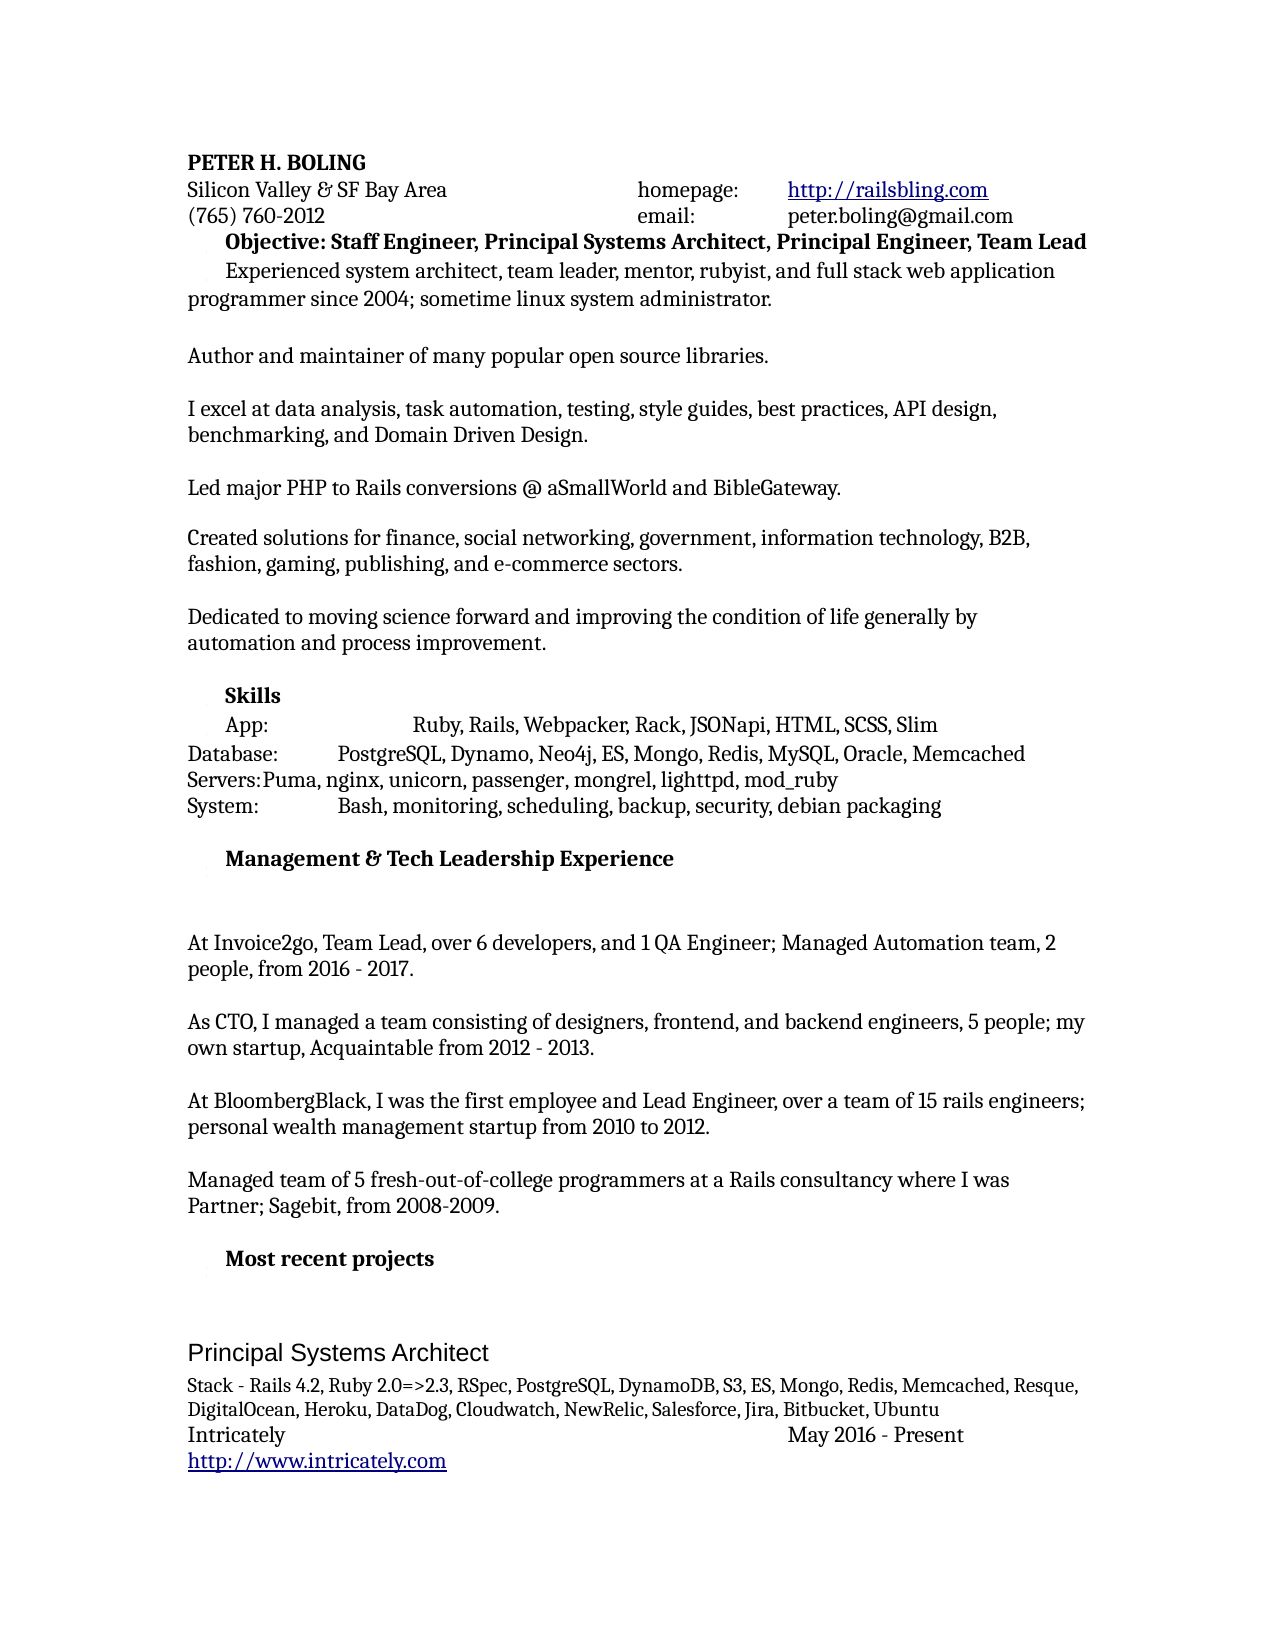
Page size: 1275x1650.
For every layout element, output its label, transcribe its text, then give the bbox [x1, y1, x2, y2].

text I excel at data analysis, task automation, testing, style guides, best practices, API design, benchmarking, and Domain Driven Design. [187, 395, 1087, 448]
text Author and maintainer of many popular open source libraries. [187, 343, 1087, 369]
text At Invoice2go, Team Lead, over 6 developers, and 1 QA Engineer; Managed Automation team, 2 people, from 2016 - 2017. [187, 930, 1087, 982]
text Servers: Puma, nginx, unicorn, passenger, mongrel, lighttpd, mod_ruby [187, 767, 1087, 793]
text Objective: Staff Engineer, Principal Systems Architect, Principal Engineer, Team LeadExperienced system architect, team leader, mentor, rubyist, and full stack web application programmer since 2004; sometime linux system administrator. [187, 229, 1087, 312]
text Dedicated to moving science forward and improving the condition of life generally by automation and process improvement. [187, 604, 1087, 657]
text Skills [187, 683, 1087, 712]
text System: Bash, monitoring, scheduling, backup, security, debian packaging [187, 793, 1087, 819]
text Intricately May 2016 - Present [187, 1421, 1087, 1448]
text App: Ruby, Rails, Webpacker, Rack, JSONapi, HTML, SCSS, Slim [187, 712, 1087, 740]
text Database: PostgreSQL, Dynamo, Neo4j, ES, Mongo, Redis, MySQL, Oracle, Memcached [187, 740, 1087, 767]
text Silicon Valley & SF Bay Area homepage: http://railsbling.com [187, 176, 1087, 203]
text PETER H. BOLING [187, 150, 1087, 176]
text Led major PHP to Rails conversions @ aSmallWorld and BibleGateway. [187, 474, 1087, 501]
text http://www.intricately.com [187, 1448, 1087, 1474]
subtitle Principal Systems Architect [187, 1338, 1087, 1367]
text Managed team of 5 fresh-out-of-college programmers at a Rails consultancy where I was Partner; Sagebit, from 2008-2009. [187, 1167, 1087, 1219]
text As CTO, I managed a team consisting of designers, frontend, and backend engineers, 5 people; my own startup, Acquaintable from 2012 - 2013. [187, 1009, 1087, 1061]
text Created solutions for finance, social networking, government, information technology, B2B, fashion, gaming, publishing, and e-commerce sectors. [187, 525, 1087, 577]
text (765) 760-2012 email: peter.boling@gmail.com [187, 203, 1087, 229]
text Management & Tech Leadership Experience [187, 846, 1087, 874]
text At BloombergBlack, I was the first employee and Lead Engineer, over a team of 15 rails engineers; personal wealth management startup from 2010 to 2012. [187, 1088, 1087, 1141]
text Most recent projects [187, 1246, 1087, 1275]
text Stack - Rails 4.2, Ruby 2.0=>2.3, RSpec, PostgreSQL, DynamoDB, S3, ES, Mongo, Redis, Memcached, Resque, DigitalOcean, Heroku, DataDog, Cloudwatch, NewRelic, Salesforce, Jira, Bitbucket, Ubuntu [187, 1373, 1087, 1421]
